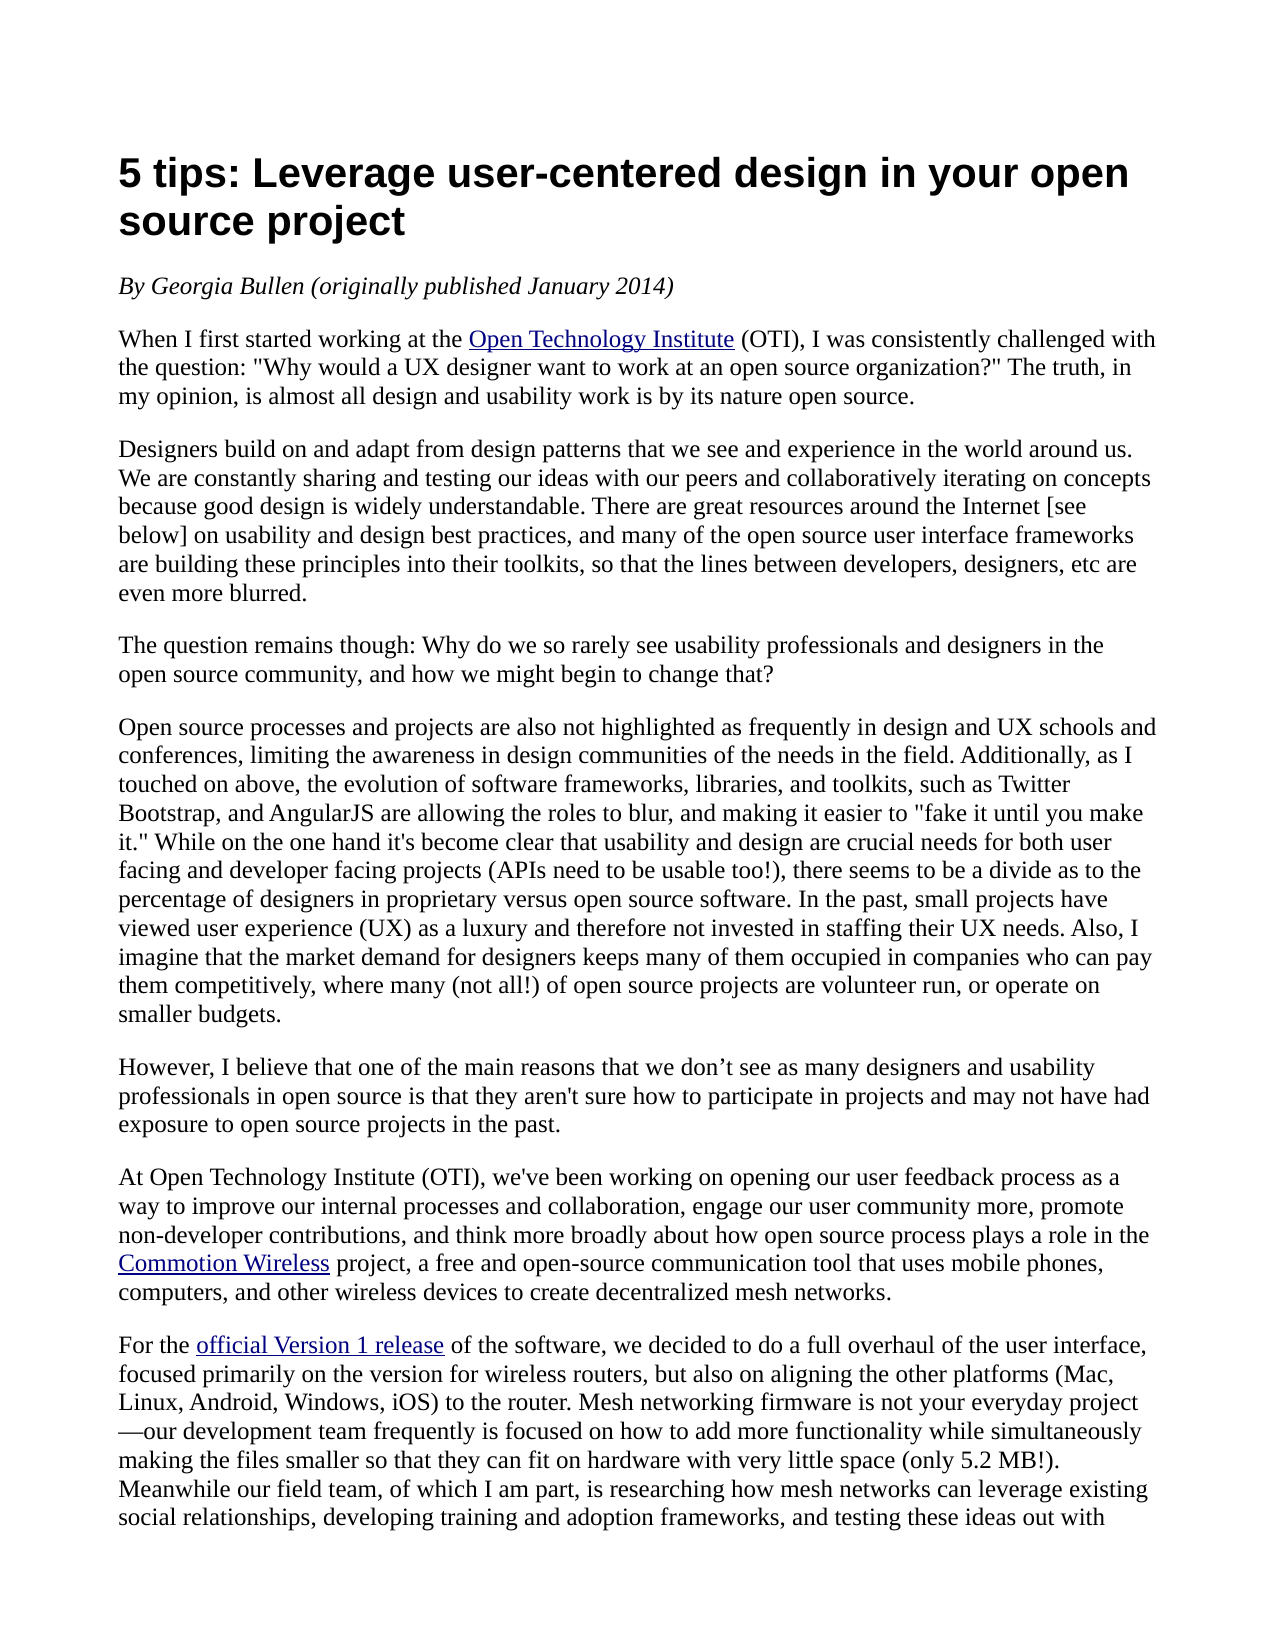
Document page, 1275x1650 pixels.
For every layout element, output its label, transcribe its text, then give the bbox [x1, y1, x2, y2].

text For the official Version 1 release of the software, we decided to do a full overhaul of the user interface, focused primarily on the version for wireless routers, but also on aligning the other platforms (Mac, Linux, Android, Windows, iOS) to the router. Mesh networking firmware is not your everyday project—our development team frequently is focused on how to add more functionality while simultaneously making the files smaller so that they can fit on hardware with very little space (only 5.2 MB!). Meanwhile our field team, of which I am part, is researching how mesh networks can leverage existing social relationships, developing training and adoption frameworks, and testing these ideas out with [118, 1330, 1157, 1531]
text Designers build on and adapt from design patterns that we see and experience in the world around us. We are constantly sharing and testing our ideas with our peers and collaboratively iterating on concepts because good design is widely understandable. There are great resources around the Internet [see below] on usability and design best practices, and many of the open source user interface frameworks are building these principles into their toolkits, so that the lines between developers, designers, etc are even more blurred. [118, 434, 1157, 606]
text By Georgia Bullen (originally published January 2014) [118, 271, 1157, 300]
subtitle 5 tips: Leverage user-centered design in your open source project [118, 148, 1157, 244]
text At Open Technology Institute (OTI), we've been working on opening our user feedback process as a way to improve our internal processes and collaboration, engage our user community more, promote non-developer contributions, and think more broadly about how open source process plays a role in the Commotion Wireless project, a free and open-source communication tool that uses mobile phones, computers, and other wireless devices to create decentralized mesh networks. [118, 1162, 1157, 1306]
text However, I believe that one of the main reasons that we don’t see as many designers and usability professionals in open source is that they aren't sure how to participate in projects and may not have had exposure to open source projects in the past. [118, 1052, 1157, 1138]
text The question remains though: Why do we so rarely see usability professionals and designers in the open source community, and how we might begin to change that? [118, 630, 1157, 688]
text When I first started working at the Open Technology Institute (OTI), I was consistently challenged with the question: "Why would a UX designer want to work at an open source organization?" The truth, in my opinion, is almost all design and usability work is by its nature open source. [118, 324, 1157, 410]
text Open source processes and projects are also not highlighted as frequently in design and UX schools and conferences, limiting the awareness in design communities of the needs in the field. Additionally, as I touched on above, the evolution of software frameworks, libraries, and toolkits, such as Twitter Bootstrap, and AngularJS are allowing the roles to blur, and making it easier to "fake it until you make it." While on the one hand it's become clear that usability and design are crucial needs for both user facing and developer facing projects (APIs need to be usable too!), there seems to be a divide as to the percentage of designers in proprietary versus open source software. In the past, small projects have viewed user experience (UX) as a luxury and therefore not invested in staffing their UX needs. Also, I imagine that the market demand for designers keeps many of them occupied in companies who can pay them competitively, where many (not all!) of open source projects are volunteer run, or operate on smaller budgets. [118, 712, 1157, 1028]
